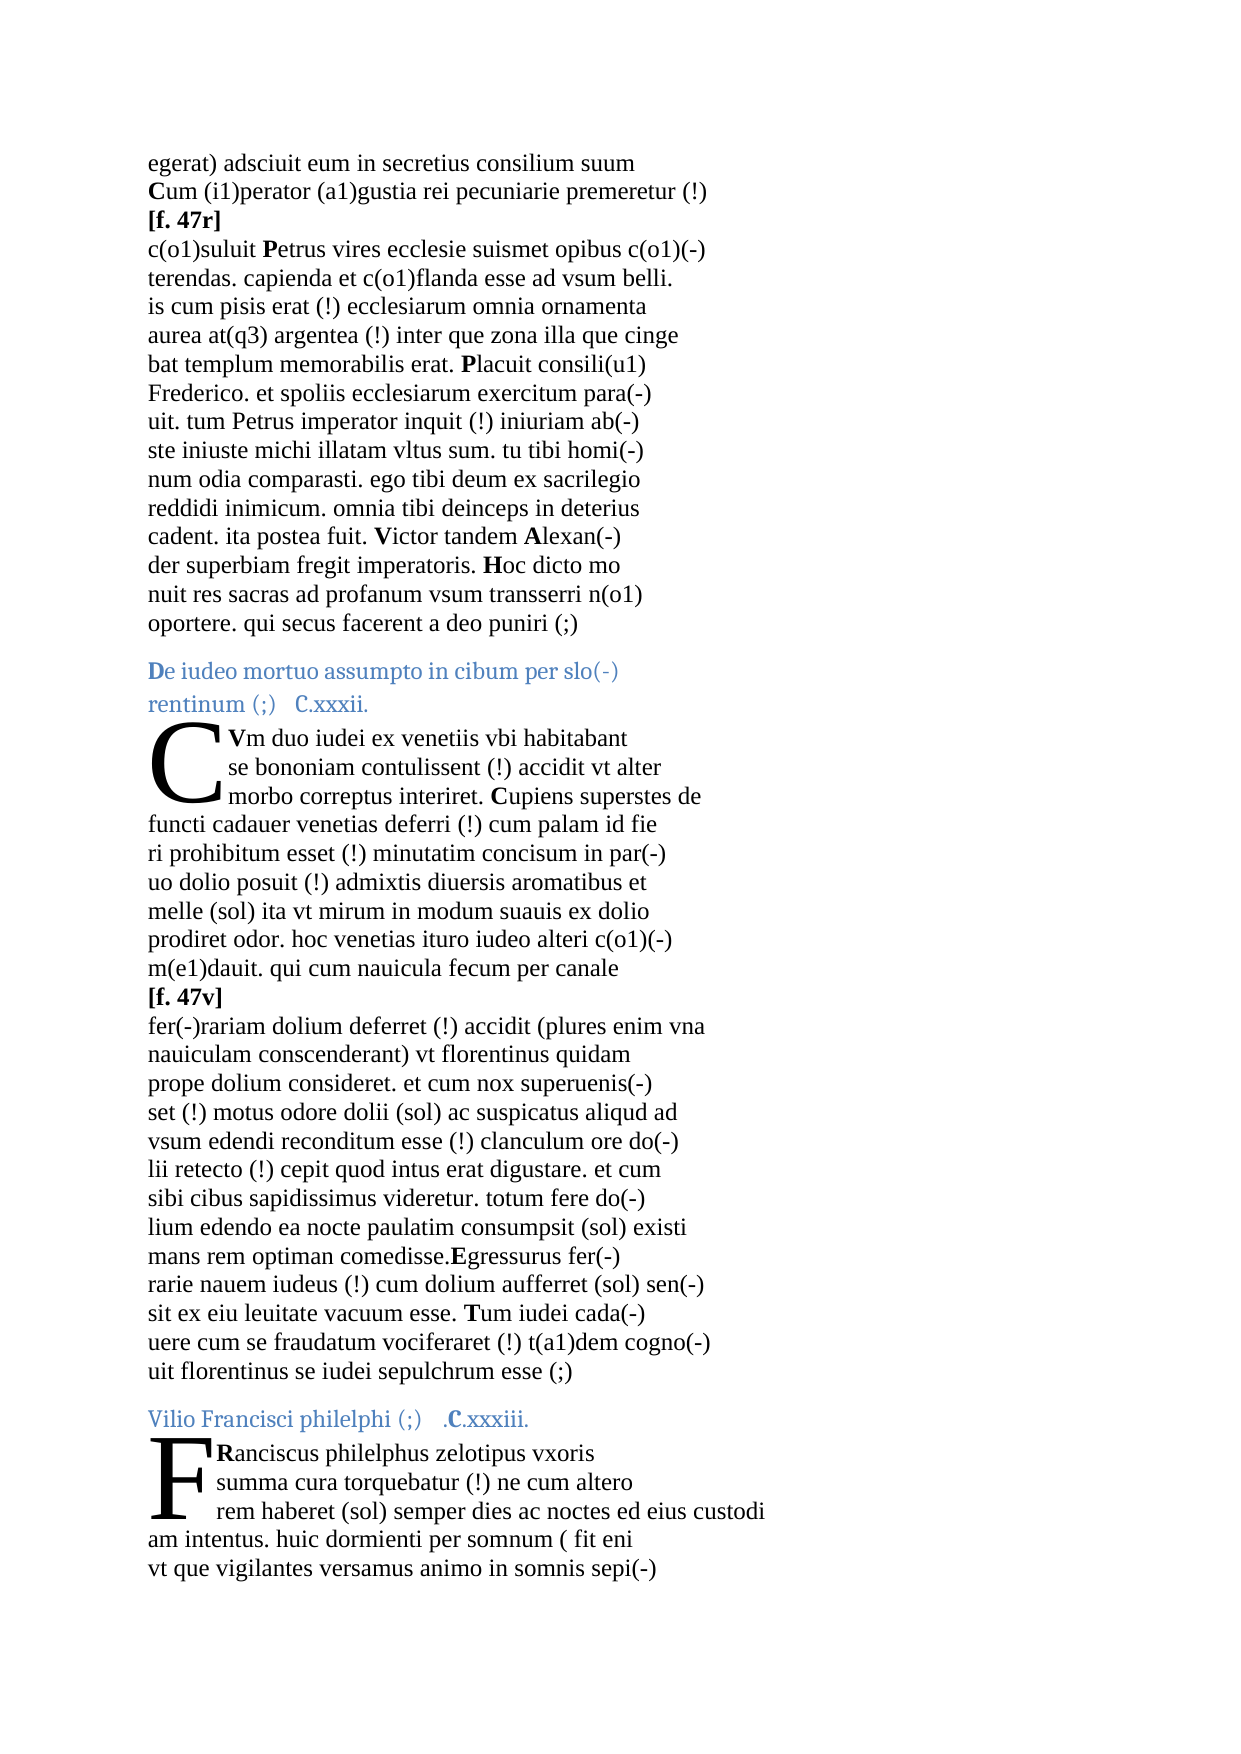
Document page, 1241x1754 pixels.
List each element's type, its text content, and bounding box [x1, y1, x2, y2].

subtitle Vilio Francisci philelphi (;) .C.xxxiii. [148, 1405, 1093, 1434]
text egerat) adsciuit eum in secretius consilium suum Cum (i1)perator (a1)gustia rei pecuniarie premeretur (!) [f. 47r] c(o1)suluit Petrus vires ecclesie suismet opibus c(o1)(-) terendas. capienda et c(o1)flanda esse ad vsum belli. is cum pisis erat (!) ecclesiarum omnia ornamenta aurea at(q3) argentea (!) inter que zona illa que cinge bat templum memorabilis erat. Placuit consili(u1) Frederico. et spoliis ecclesiarum exercitum para(-) uit. tum Petrus imperator inquit (!) iniuriam ab(-) ste iniuste michi illatam vltus sum. tu tibi homi(-) num odia comparasti. ego tibi deum ex sacrilegio reddidi inimicum. omnia tibi deinceps in deterius cadent. ita postea fuit. Victor tandem Alexan(-) der superbiam fregit imperatoris. Hoc dicto mo nuit res sacras ad profanum vsum transserri n(o1) oportere. qui secus facerent a deo puniri (;) [148, 148, 1093, 636]
text FRanciscus philelphus zelotipus vxoris summa cura torquebatur (!) ne cum altero rem haberet (sol) semper dies ac noctes ed eius custodi am intentus. huic dormienti per somnum ( fit eni vt que vigilantes versamus animo in somnis sepi(-) [148, 1438, 1093, 1582]
text CVm duo iudei ex venetiis vbi habitabant se bononiam contulissent (!) accidit vt alter morbo correptus interiret. Cupiens superstes de functi cadauer venetias deferri (!) cum palam id fie ri prohibitum esset (!) minutatim concisum in par(-) uo dolio posuit (!) admixtis diuersis aromatibus et melle (sol) ita vt mirum in modum suauis ex dolio prodiret odor. hoc venetias ituro iudeo alteri c(o1)(-) m(e1)dauit. qui cum nauicula fecum per canale [f. 47v] fer(-)rariam dolium deferret (!) accidit (plures enim vna nauiculam conscenderant) vt florentinus quidam prope dolium consideret. et cum nox superuenis(-) set (!) motus odore dolii (sol) ac suspicatus aliqud ad vsum edendi reconditum esse (!) clanculum ore do(-) lii retecto (!) cepit quod intus erat digustare. et cum sibi cibus sapidissimus videretur. totum fere do(-) lium edendo ea nocte paulatim consumpsit (sol) existi mans rem optiman comedisse.Egressurus fer(-) rarie nauem iudeus (!) cum dolium aufferret (sol) sen(-) sit ex eiu leuitate vacuum esse. Tum iudei cada(-) uere cum se fraudatum vociferaret (!) t(a1)dem cogno(-) uit florentinus se iudei sepulchrum esse (;) [148, 723, 1093, 1384]
subtitle De iudeo mortuo assumpto in cibum per slo(-) rentinum (;) C.xxxii. [148, 657, 1093, 719]
